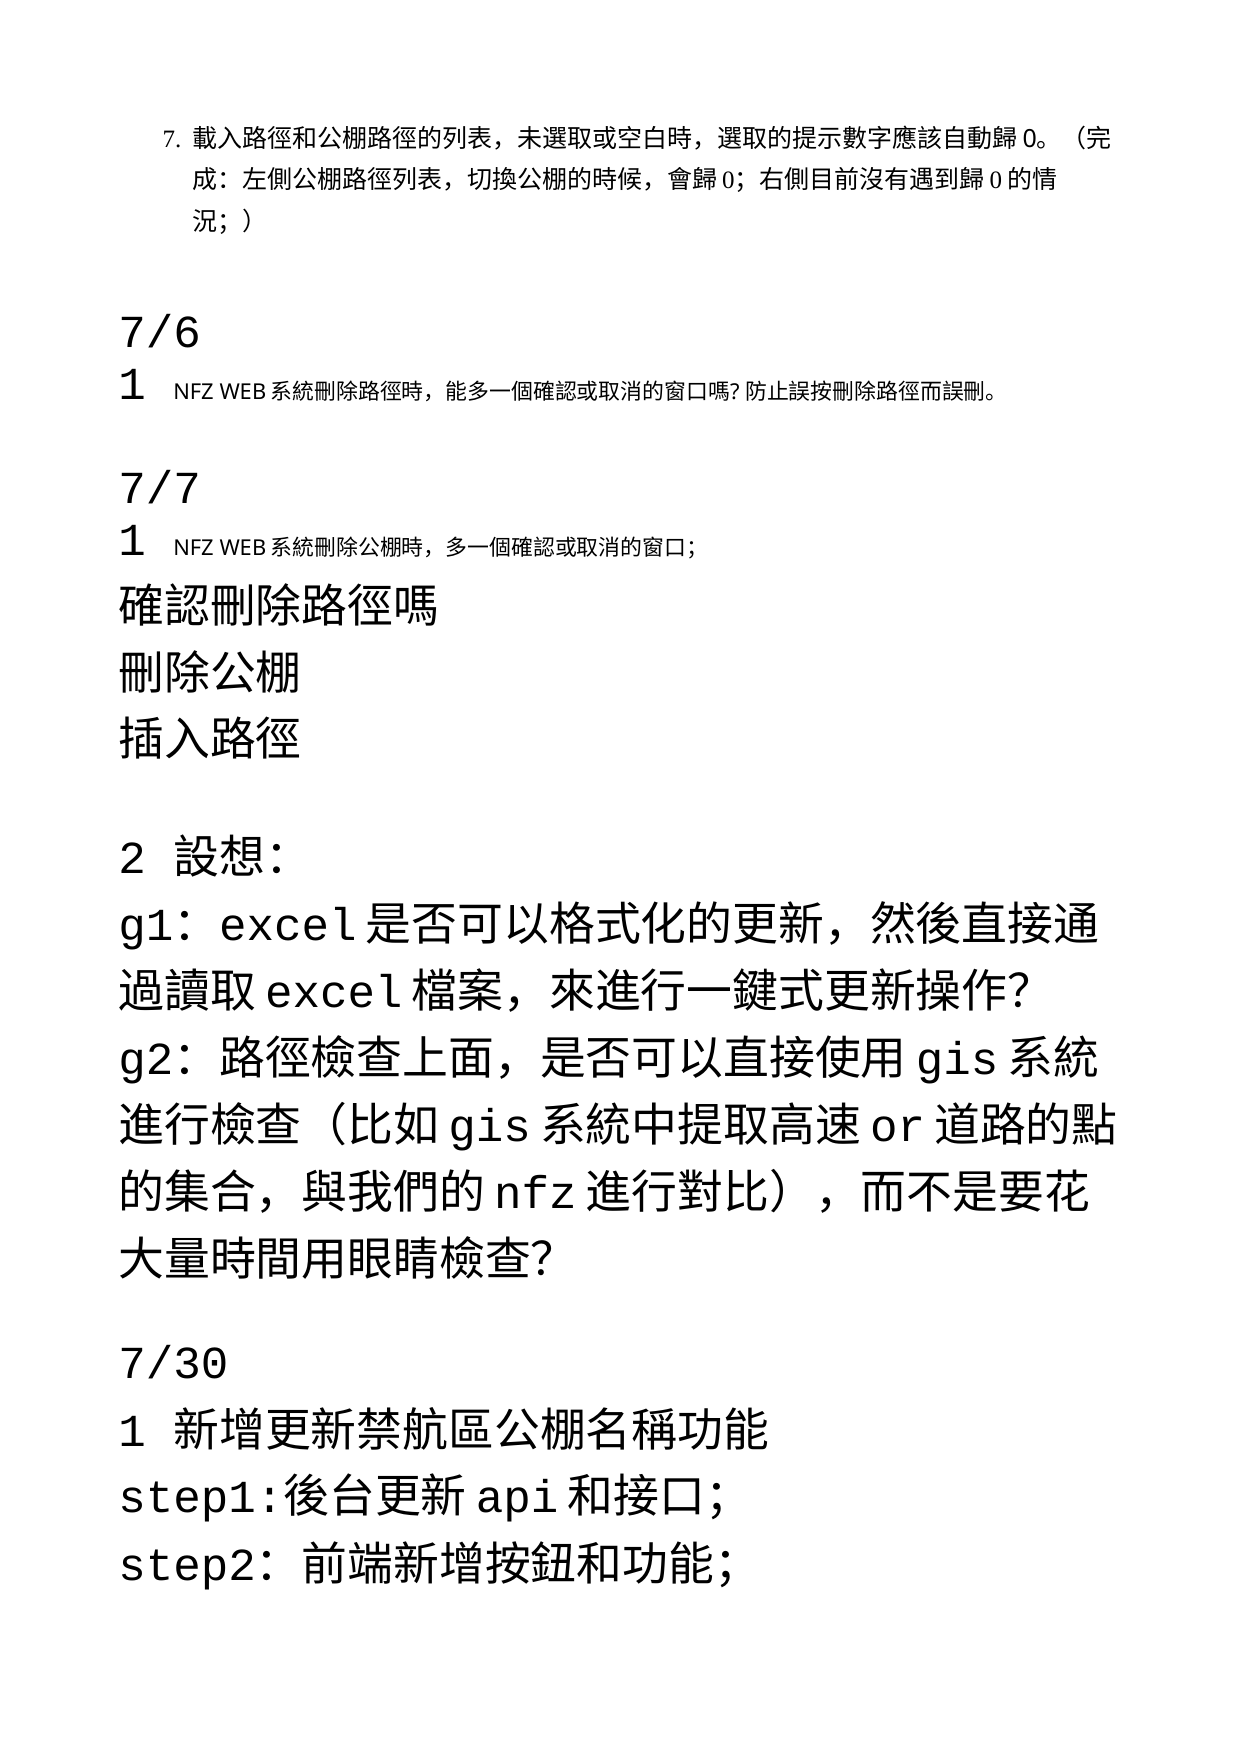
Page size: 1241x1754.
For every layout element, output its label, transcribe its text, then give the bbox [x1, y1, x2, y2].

text g2：路徑檢查上面，是否可以直接使用gis系統進行檢查（比如gis系統中提取高速or道路的點的集合，與我們的nfz進行對比），而不是要花大量時間用眼睛檢查？ [118, 1022, 1122, 1289]
text step2：前端新增按鈕和功能； [118, 1527, 1122, 1594]
list 載入路徑和公棚路徑的列表，未選取或空白時，選取的提示數字應該自動歸 0。（完成：左側公棚路徑列表，切換公棚的時候，會歸0；右側目前沒有遇到歸0的情況；） [162, 118, 1122, 238]
text g1：excel是否可以格式化的更新，然後直接通過讀取excel檔案，來進行一鍵式更新操作？ [118, 888, 1122, 1022]
text 刪除公棚 [118, 636, 1122, 702]
text 1 新增更新禁航區公棚名稱功能 [118, 1393, 1122, 1460]
text 7/30 [118, 1341, 1122, 1393]
text step1:後台更新api和接口； [118, 1460, 1122, 1527]
text 2 設想： [118, 821, 1122, 888]
text 插入路徑 [118, 702, 1122, 769]
text 確認刪除路徑嗎 [118, 569, 1122, 636]
text 7/6 [118, 310, 1122, 362]
text 7/7 [118, 466, 1122, 518]
text 1 NFZ WEB系統刪除公棚時，多一個確認或取消的窗口； [118, 518, 1122, 569]
text 1 NFZ WEB系統刪除路徑時，能多一個確認或取消的窗口嗎? 防止誤按刪除路徑而誤刪。 [118, 362, 1122, 414]
